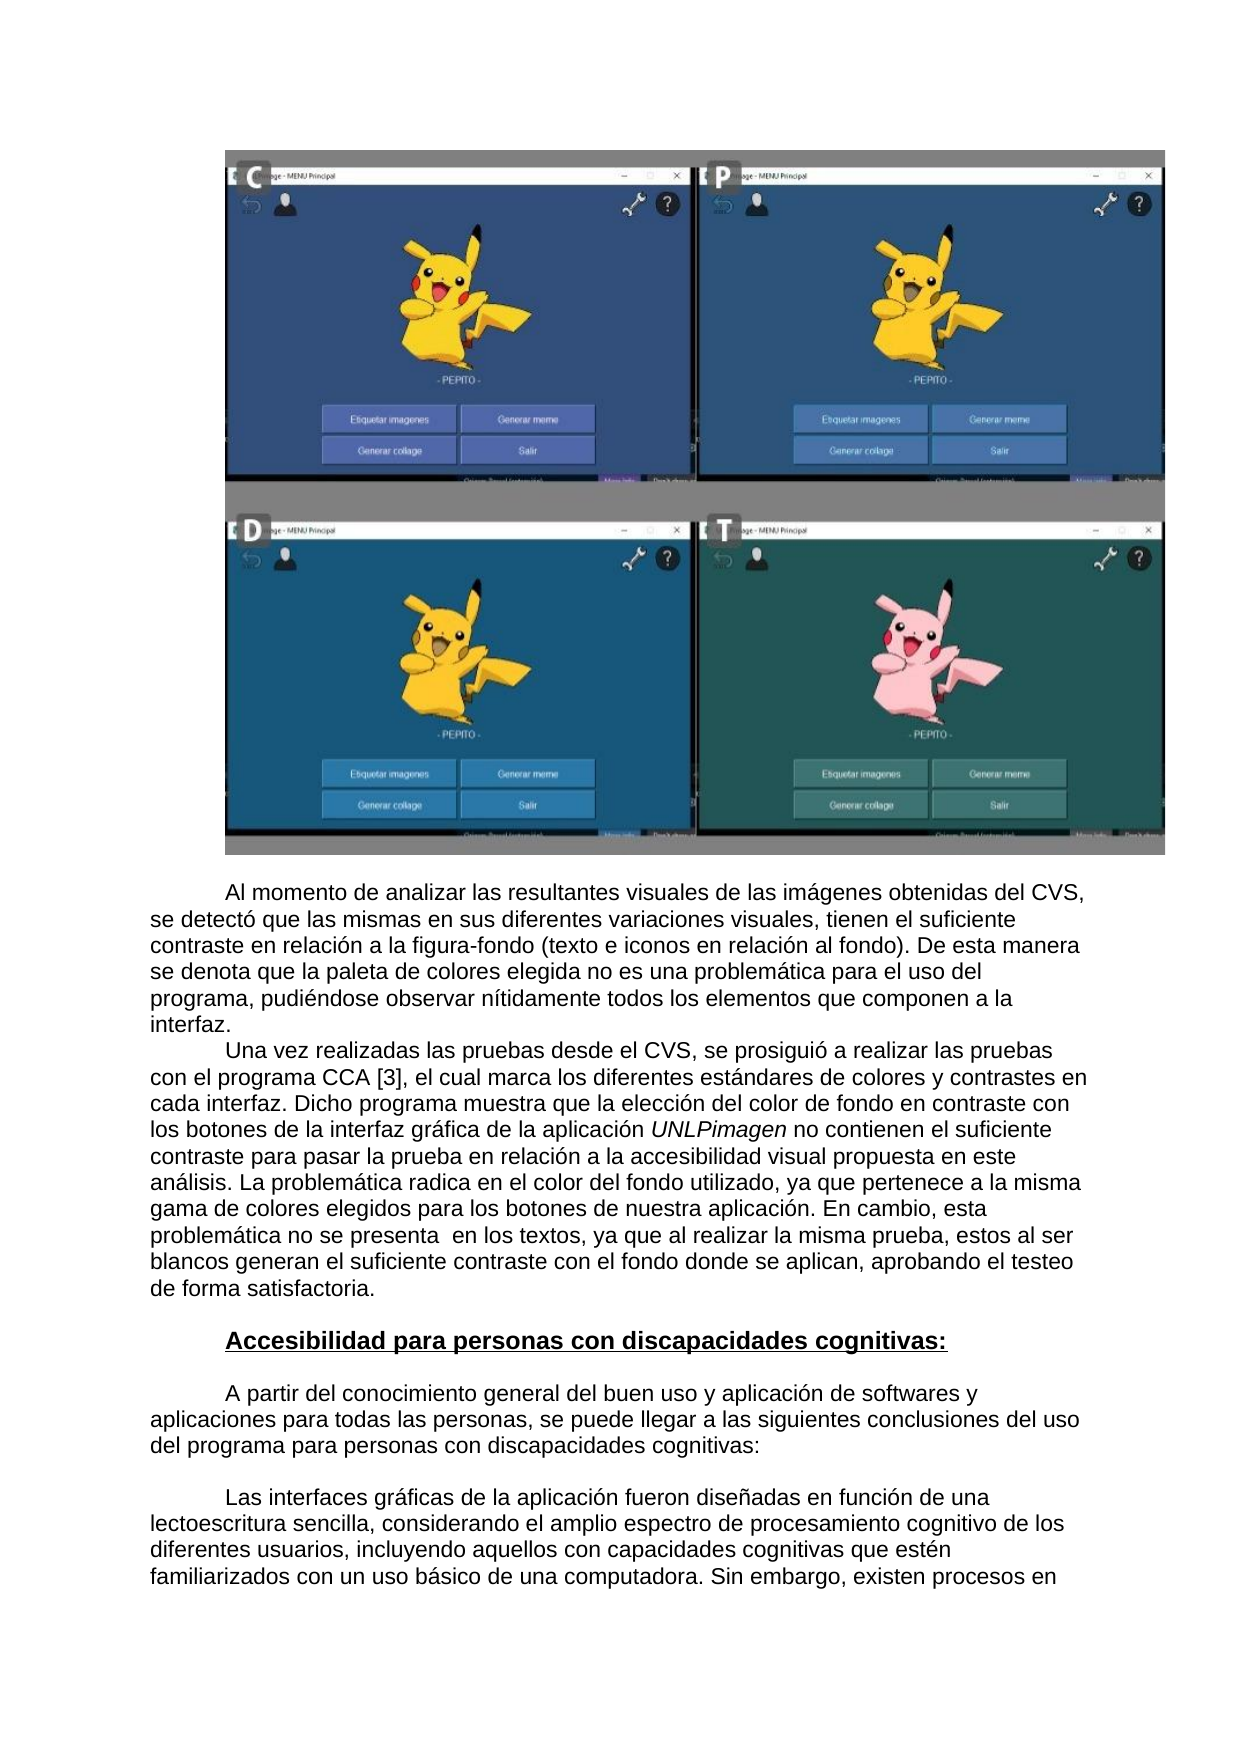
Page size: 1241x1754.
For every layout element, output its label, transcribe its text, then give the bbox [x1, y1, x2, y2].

picture [225, 150, 1166, 855]
subtitle Accesibilidad para personas con discapacidades cognitivas: [150, 1326, 1090, 1354]
text A partir del conocimiento general del buen uso y aplicación de softwares y aplicaciones para todas las personas, se puede llegar a las siguientes conclusiones del uso del programa para personas con discapacidades cognitivas: [150, 1379, 1090, 1459]
text Al momento de analizar las resultantes visuales de las imágenes obtenidas del CVS, se detectó que las mismas en sus diferentes variaciones visuales, tienen el suficiente contraste en relación a la figura-fondo (texto e iconos en relación al fondo). De esta manera se denota que la paleta de colores elegida no es una problemática para el uso del programa, pudiéndose observar nítidamente todos los elementos que componen a la interfaz. Una vez realizadas las pruebas desde el CVS, se prosiguió a realizar las pruebas con el programa CCA [3], el cual marca los diferentes estándares de colores y contrastes en cada interfaz. Dicho programa muestra que la elección del color de fondo en contraste con los botones de la interfaz gráfica de la aplicación UNLPimagen no contienen el suficiente contraste para pasar la prueba en relación a la accesibilidad visual propuesta en este análisis. La problemática radica en el color del fondo utilizado, ya que pertenece a la misma gama de colores elegidos para los botones de nuestra aplicación. En cambio, esta problemática no se presenta en los textos, ya que al realizar la misma prueba, estos al ser blancos generan el suficiente contraste con el fondo donde se aplican, aprobando el testeo de forma satisfactoria. [150, 879, 1090, 1301]
text Las interfaces gráficas de la aplicación fueron diseñadas en función de una lectoescritura sencilla, considerando el amplio espectro de procesamiento cognitivo de los diferentes usuarios, incluyendo aquellos con capacidades cognitivas que estén familiarizados con un uso básico de una computadora. Sin embargo, existen procesos en [150, 1484, 1090, 1589]
